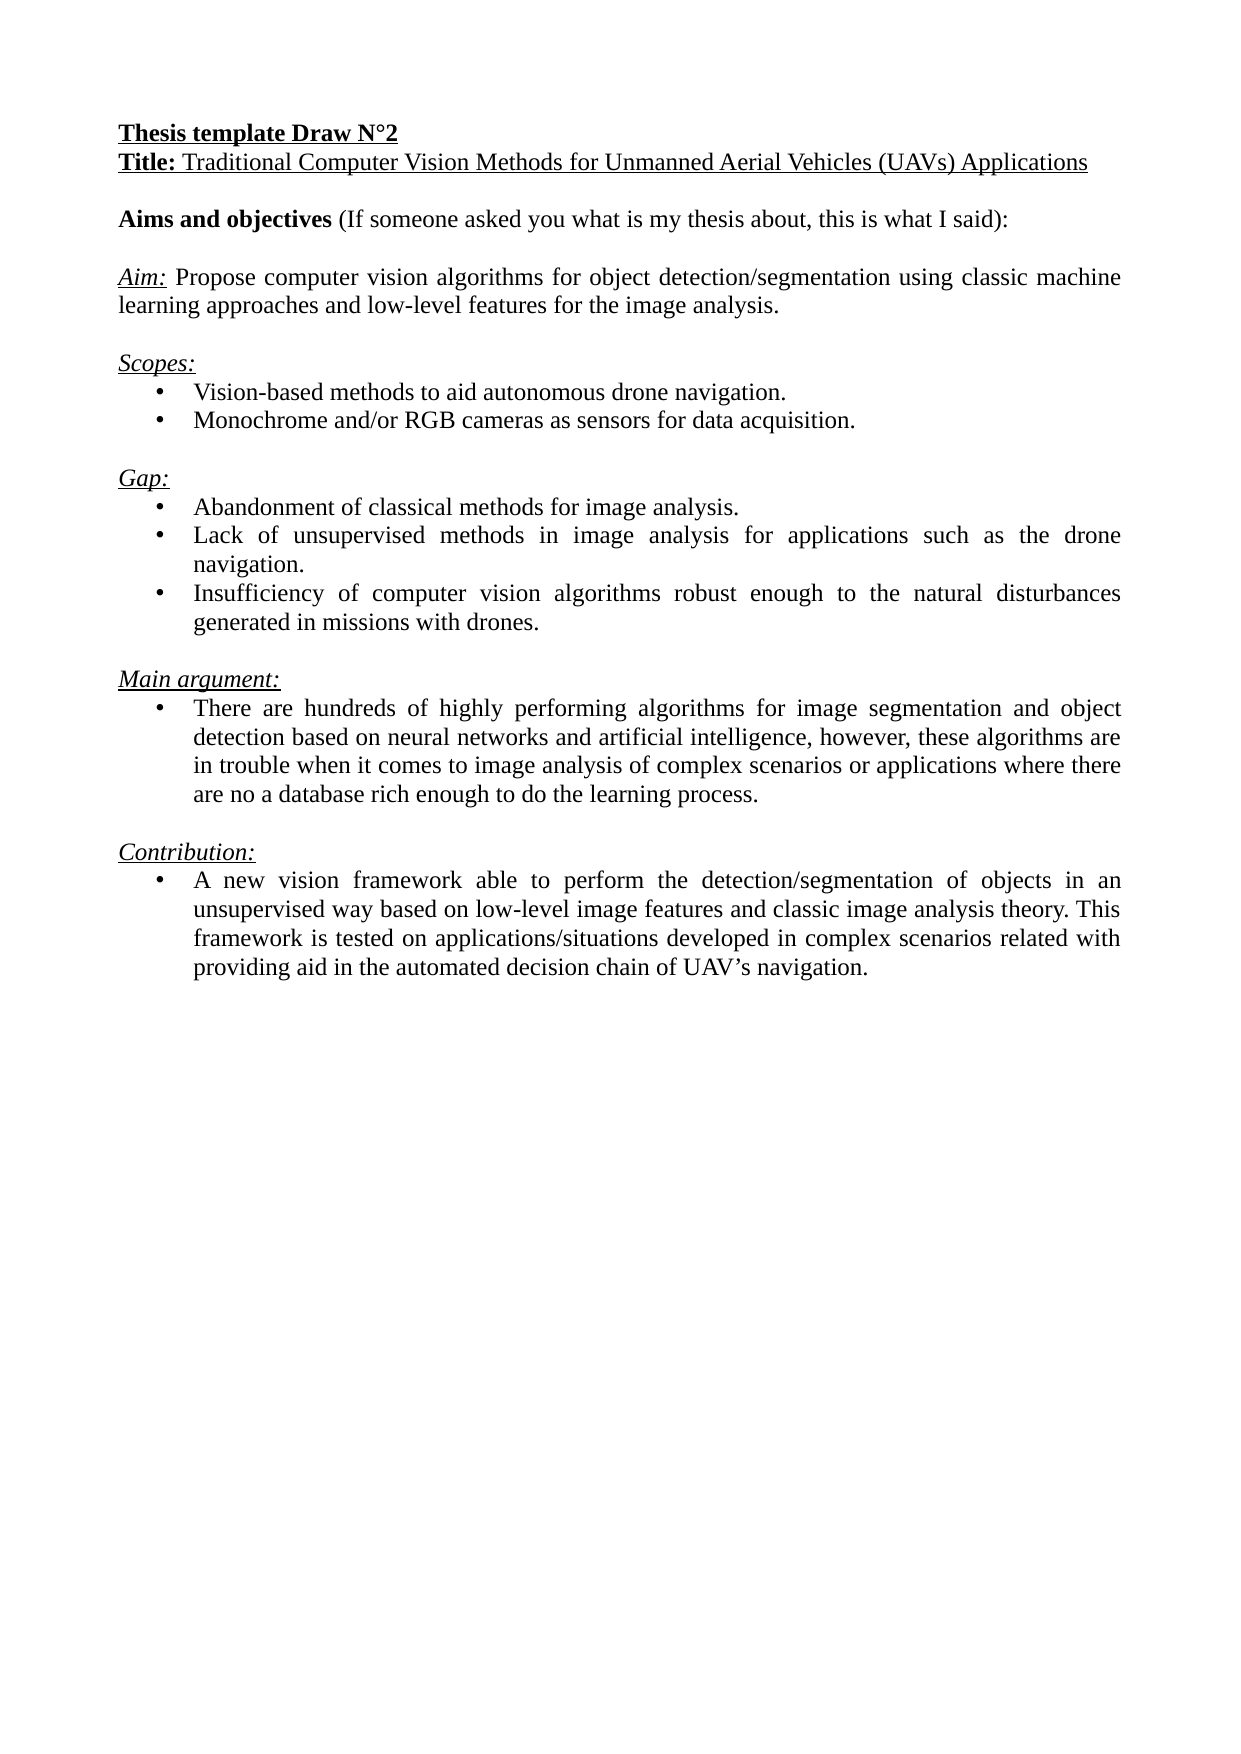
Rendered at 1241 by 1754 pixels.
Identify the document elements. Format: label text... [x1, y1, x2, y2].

text Contribution: [118, 837, 1122, 866]
list Vision-based methods to aid autonomous drone navigation. [156, 377, 1122, 406]
text Scopes: [118, 348, 1122, 377]
list Abandonment of classical methods for image analysis. [156, 492, 1122, 521]
text Title: Traditional Computer Vision Methods for Unmanned Aerial Vehicles (UAVs) Applications [118, 147, 1122, 176]
text Aim: Propose computer vision algorithms for object detection/segmentation using classic machine learning approaches and low-level features for the image analysis. [118, 262, 1122, 319]
list Monochrome and/or RGB cameras as sensors for data acquisition. [156, 406, 1122, 434]
text Main argument: [118, 664, 1122, 693]
list A new vision framework able to perform the detection/segmentation of objects in an unsupervised way based on low-level image features and classic image analysis theory. This framework is tested on applications/situations developed in complex scenarios related with providing aid in the automated decision chain of UAV’s navigation. [156, 866, 1122, 981]
list There are hundreds of highly performing algorithms for image segmentation and object detection based on neural networks and artificial intelligence, however, these algorithms are in trouble when it comes to image analysis of complex scenarios or applications where there are no a database rich enough to do the learning process. [156, 693, 1122, 808]
text Thesis template Draw N°2 [118, 118, 1122, 147]
text Gap: [118, 463, 1122, 492]
list Lack of unsupervised methods in image analysis for applications such as the drone navigation. [156, 521, 1122, 578]
text Aims and objectives (If someone asked you what is my thesis about, this is what I said): [118, 204, 1122, 233]
list Insufficiency of computer vision algorithms robust enough to the natural disturbances generated in missions with drones. [156, 578, 1122, 636]
